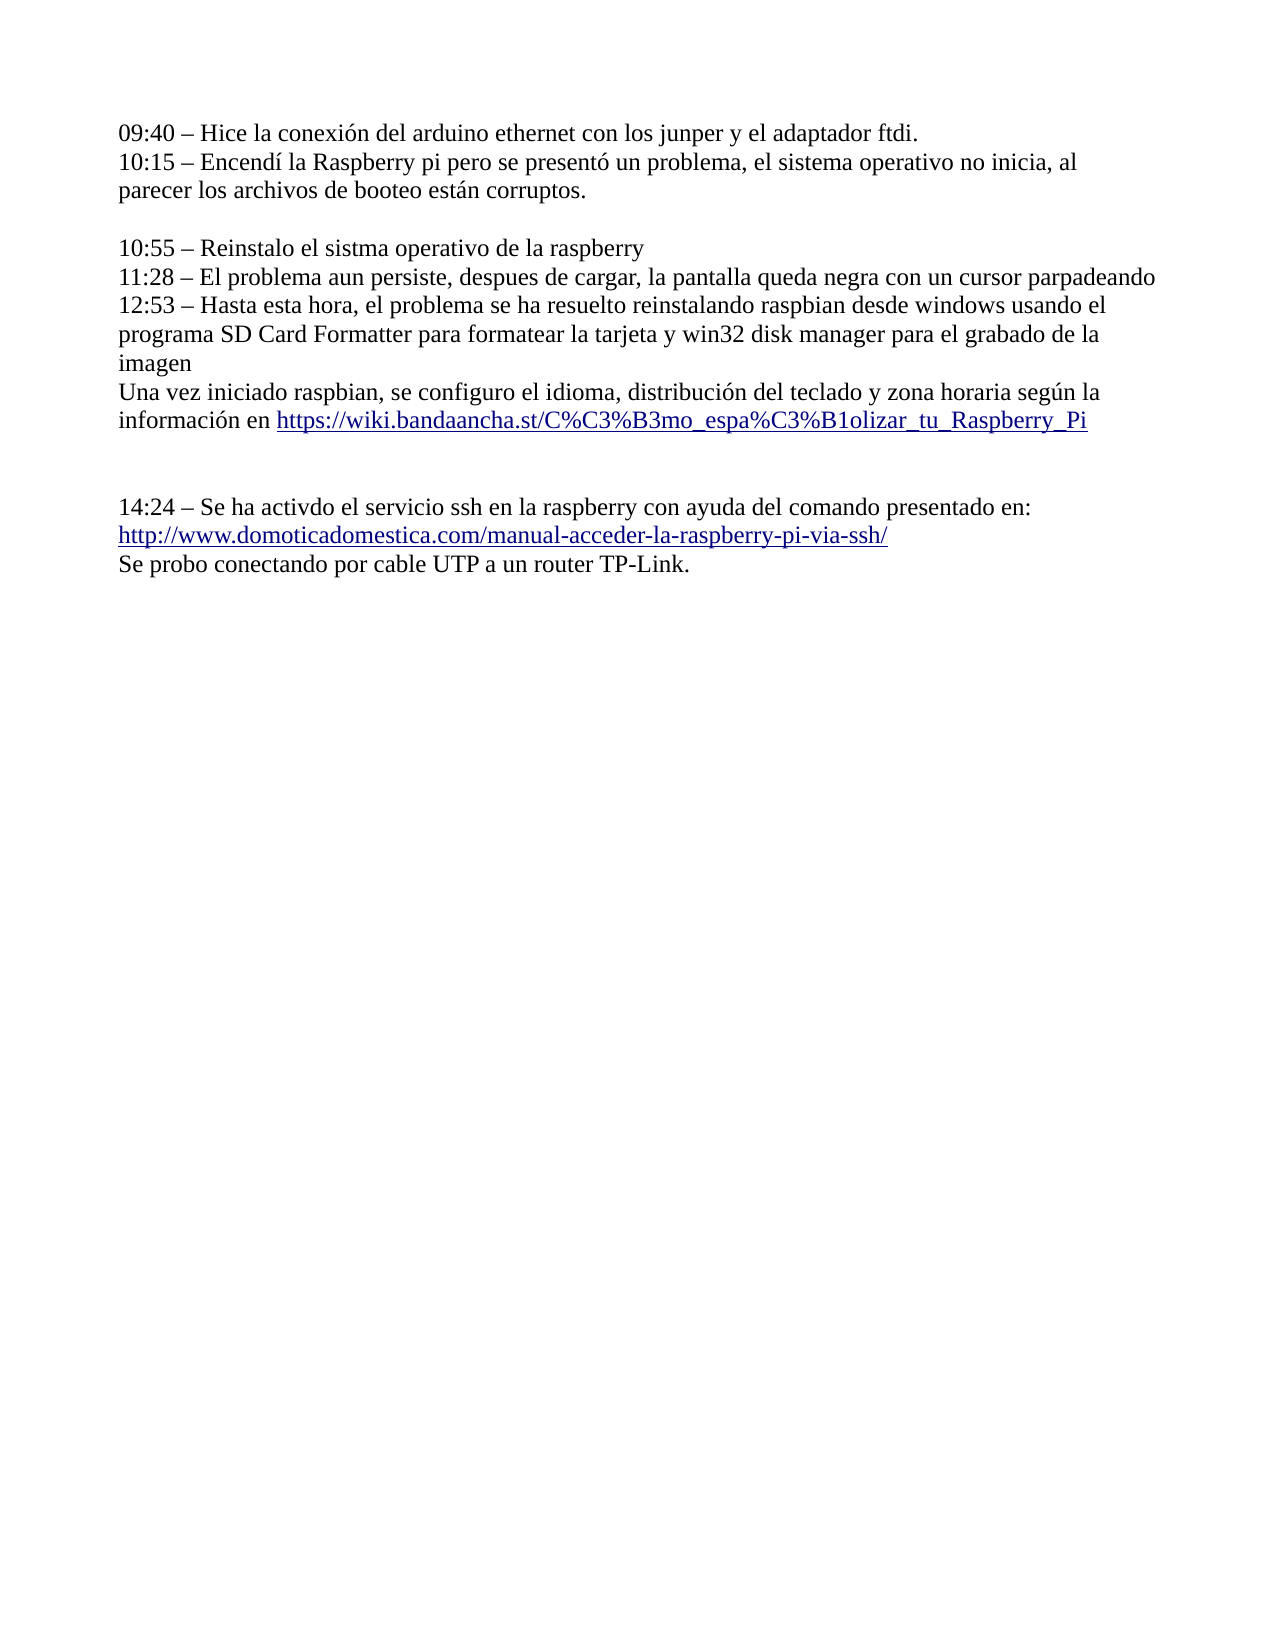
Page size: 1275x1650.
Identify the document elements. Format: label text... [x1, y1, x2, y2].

text Una vez iniciado raspbian, se configuro el idioma, distribución del teclado y zona horaria según la información en https://wiki.bandaancha.st/C%C3%B3mo_espa%C3%B1olizar_tu_Raspberry_Pi [118, 377, 1157, 434]
text 12:53 – Hasta esta hora, el problema se ha resuelto reinstalando raspbian desde windows usando el programa SD Card Formatter para formatear la tarjeta y win32 disk manager para el grabado de la imagen [118, 291, 1157, 377]
text 10:55 – Reinstalo el sistma operativo de la raspberry [118, 233, 1157, 262]
text 10:15 – Encendí la Raspberry pi pero se presentó un problema, el sistema operativo no inicia, al parecer los archivos de booteo están corruptos. [118, 147, 1157, 204]
text 11:28 – El problema aun persiste, despues de cargar, la pantalla queda negra con un cursor parpadeando [118, 262, 1157, 291]
text 14:24 – Se ha activdo el servicio ssh en la raspberry con ayuda del comando presentado en: http://www.domoticadomestica.com/manual-acceder-la-raspberry-pi-via-ssh/ [118, 492, 1157, 549]
text 09:40 – Hice la conexión del arduino ethernet con los junper y el adaptador ftdi. [118, 118, 1157, 147]
text Se probo conectando por cable UTP a un router TP-Link. [118, 549, 1157, 578]
